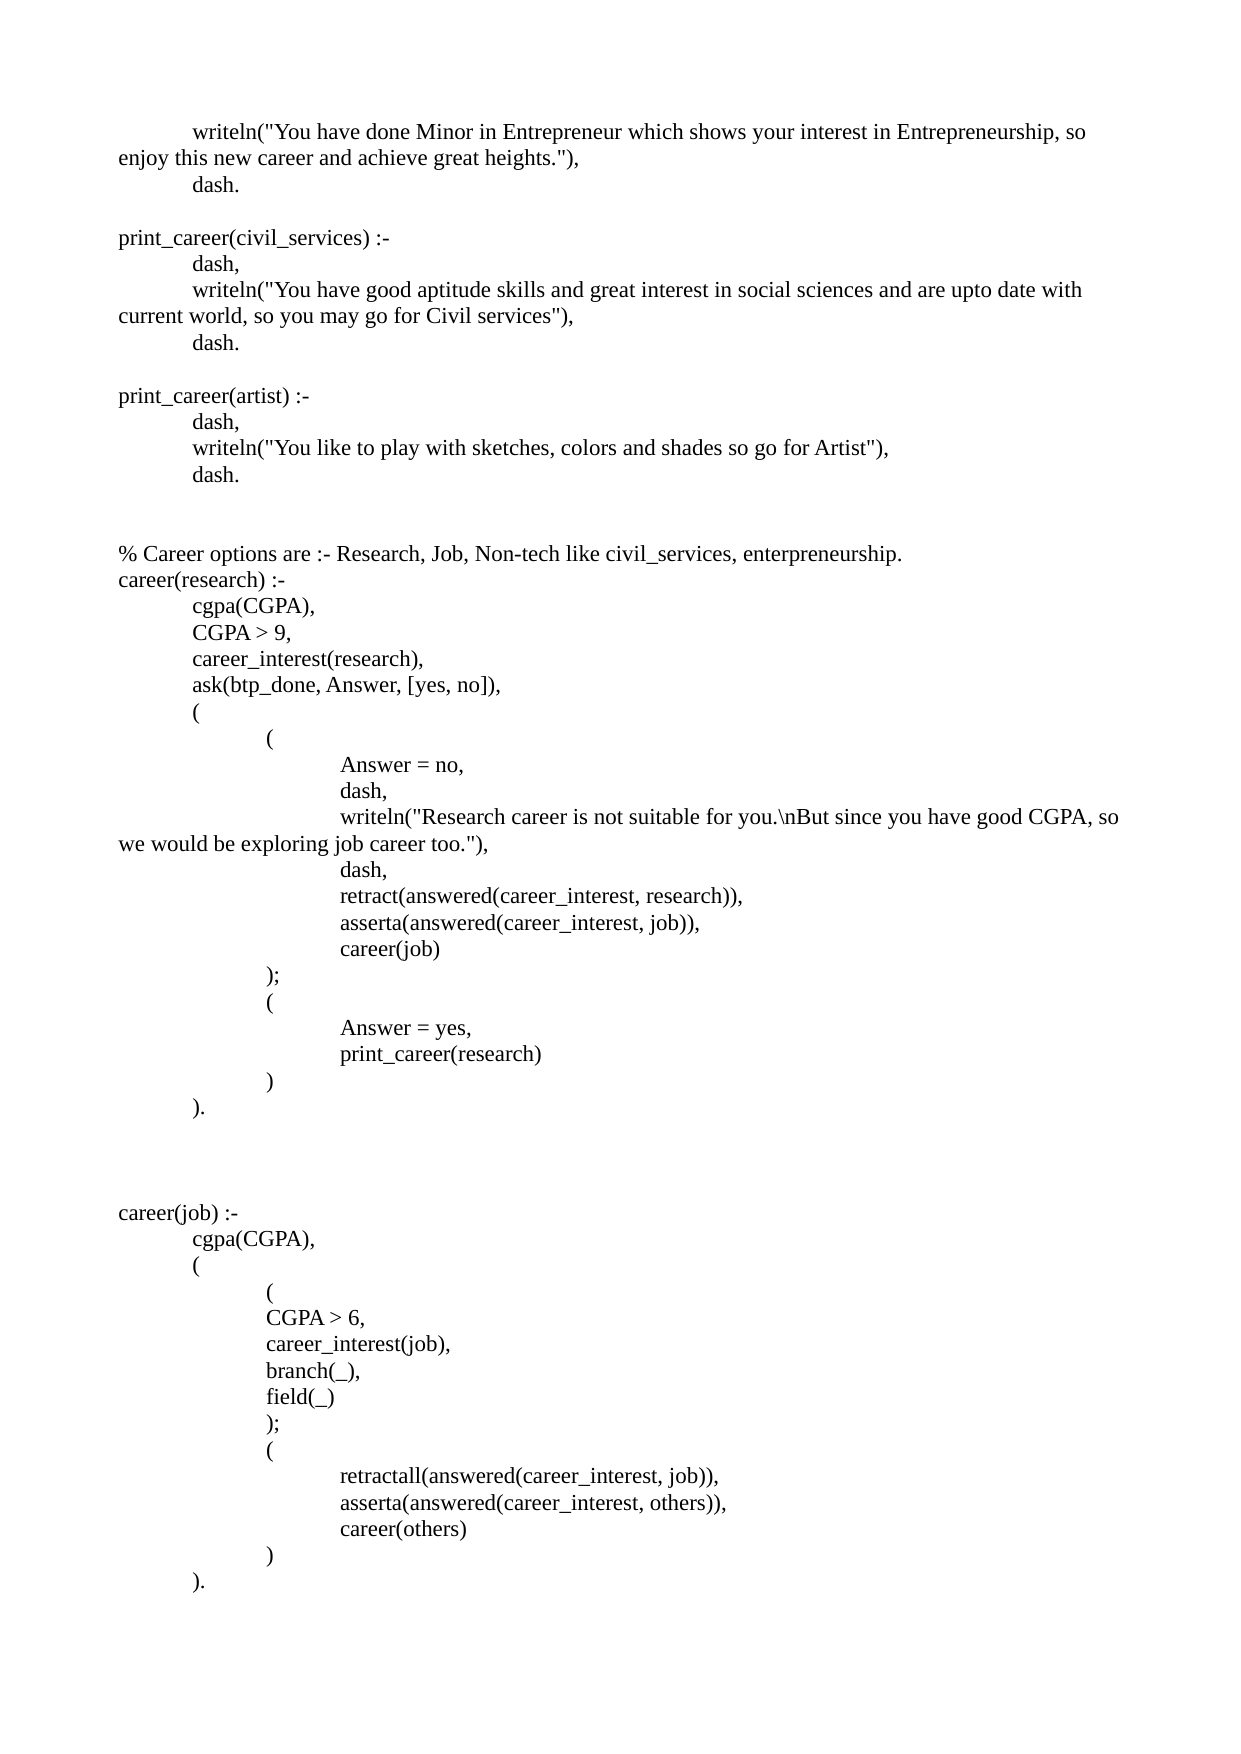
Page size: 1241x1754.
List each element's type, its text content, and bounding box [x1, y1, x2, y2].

text career_interest(research), [118, 645, 1122, 672]
text dash. [118, 329, 1122, 355]
text dash. [118, 171, 1122, 197]
text career(job) [118, 935, 1122, 961]
text ); [118, 1409, 1122, 1436]
text writeln("You have good aptitude skills and great interest in social sciences and are upto date with current world, so you may go for Civil services"), [118, 276, 1122, 329]
text ask(btp_done, Answer, [yes, no]), [118, 672, 1122, 698]
text writeln("Research career is not suitable for you.\nBut since you have good CGPA, so we would be exploring job career too."), [118, 803, 1122, 856]
text career(job) :- [118, 1199, 1122, 1225]
text writeln("You like to play with sketches, colors and shades so go for Artist"), [118, 434, 1122, 461]
text ( [118, 1251, 1122, 1278]
text writeln("You have done Minor in Entrepreneur which shows your interest in Entrepreneurship, so enjoy this new career and achieve great heights."), [118, 118, 1122, 171]
text cgpa(CGPA), [118, 1225, 1122, 1251]
text dash, [118, 777, 1122, 803]
text print_career(artist) :- [118, 382, 1122, 408]
text print_career(research) [118, 1041, 1122, 1067]
text ( [118, 1436, 1122, 1462]
text branch(_), [118, 1357, 1122, 1383]
text ( [118, 1278, 1122, 1304]
text ); [118, 961, 1122, 988]
text asserta(answered(career_interest, others)), [118, 1488, 1122, 1515]
text career_interest(job), [118, 1330, 1122, 1357]
text dash, [118, 408, 1122, 434]
text dash. [118, 461, 1122, 487]
text CGPA > 9, [118, 619, 1122, 645]
text ( [118, 724, 1122, 751]
text print_career(civil_services) :- [118, 223, 1122, 250]
text % Career options are :- Research, Job, Non-tech like civil_services, enterpreneurship. [118, 540, 1122, 566]
text ) [118, 1541, 1122, 1568]
text ( [118, 698, 1122, 724]
text ). [118, 1568, 1122, 1594]
text dash, [118, 250, 1122, 276]
text Answer = yes, [118, 1014, 1122, 1041]
text field(_) [118, 1383, 1122, 1409]
text dash, [118, 856, 1122, 882]
text ( [118, 988, 1122, 1014]
text CGPA > 6, [118, 1304, 1122, 1330]
text ). [118, 1093, 1122, 1119]
text Answer = no, [118, 751, 1122, 777]
text retractall(answered(career_interest, job)), [118, 1462, 1122, 1488]
text retract(answered(career_interest, research)), [118, 882, 1122, 909]
text career(others) [118, 1515, 1122, 1541]
text career(research) :- [118, 566, 1122, 592]
text ) [118, 1067, 1122, 1093]
text cgpa(CGPA), [118, 592, 1122, 619]
text asserta(answered(career_interest, job)), [118, 909, 1122, 935]
